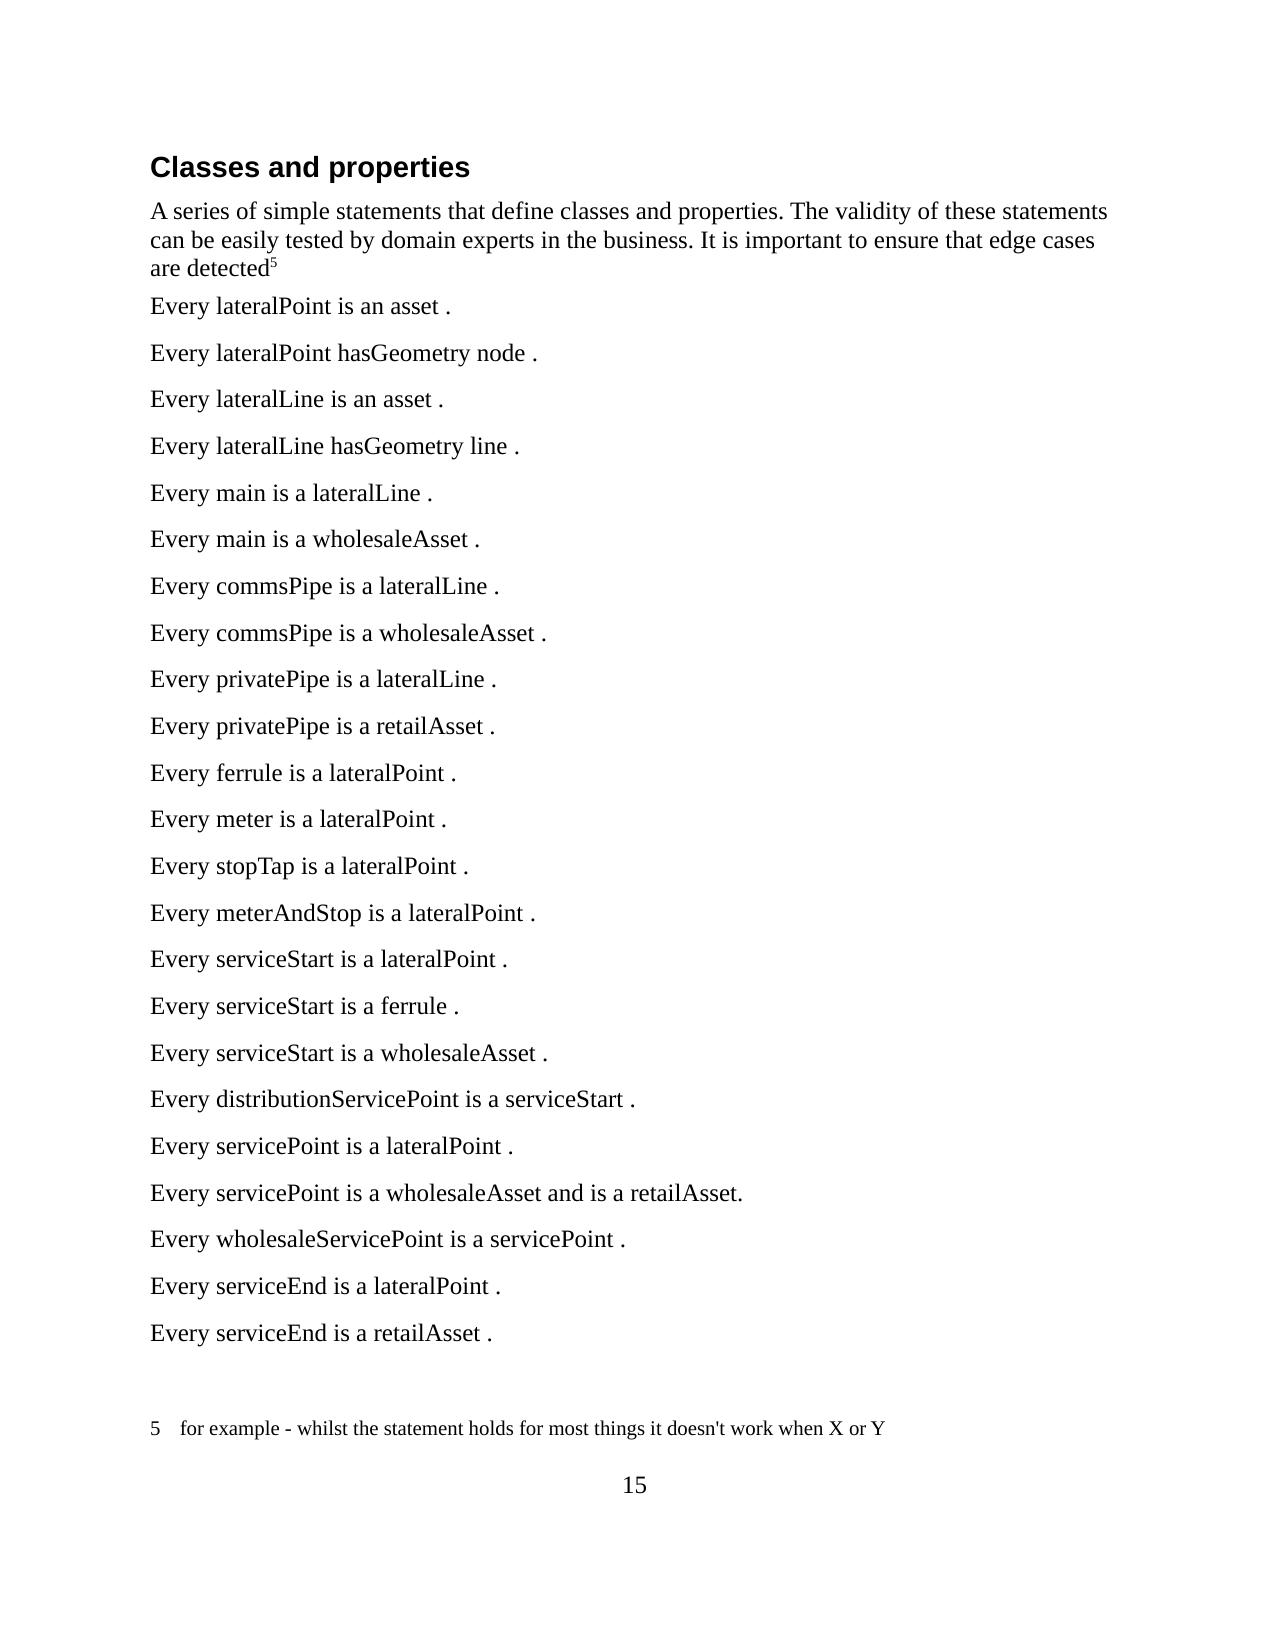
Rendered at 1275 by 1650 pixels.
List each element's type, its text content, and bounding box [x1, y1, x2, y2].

text Every lateralLine is an asset . [150, 384, 1125, 413]
text Every main is a lateralLine . [150, 478, 1125, 507]
text Every privatePipe is a retailAsset . [150, 711, 1125, 740]
text Every meter is a lateralPoint . [150, 804, 1125, 833]
text Every ferrule is a lateralPoint . [150, 758, 1125, 787]
text Every serviceEnd is a retailAsset . [150, 1318, 1125, 1347]
text Every servicePoint is a wholesaleAsset and is a retailAsset. [150, 1178, 1125, 1207]
text Every lateralLine hasGeometry line . [150, 431, 1125, 460]
text Every serviceEnd is a lateralPoint . [150, 1271, 1125, 1300]
text A series of simple statements that define classes and properties. The validity of these statements can be easily tested by domain experts in the business. It is important to ensure that edge cases are detected [150, 196, 1125, 282]
text Every lateralPoint hasGeometry node . [150, 338, 1125, 367]
text Every servicePoint is a lateralPoint . [150, 1131, 1125, 1160]
subtitle Classes and properties [150, 150, 1125, 183]
text Every commsPipe is a lateralLine . [150, 571, 1125, 600]
text Every meterAndStop is a lateralPoint . [150, 898, 1125, 927]
text Every commsPipe is a wholesaleAsset . [150, 618, 1125, 647]
text for example - whilst the statement holds for most things it doesn't work when X or Y [150, 1416, 1125, 1440]
text Every privatePipe is a lateralLine . [150, 664, 1125, 693]
text Every serviceStart is a wholesaleAsset . [150, 1038, 1125, 1067]
text Every serviceStart is a ferrule . [150, 991, 1125, 1020]
text Every serviceStart is a lateralPoint . [150, 944, 1125, 973]
text Every distributionServicePoint is a serviceStart . [150, 1084, 1125, 1113]
text Every wholesaleServicePoint is a servicePoint . [150, 1224, 1125, 1253]
text Every main is a wholesaleAsset . [150, 524, 1125, 553]
text Every lateralPoint is an asset . [150, 291, 1125, 320]
text Every stopTap is a lateralPoint . [150, 851, 1125, 880]
